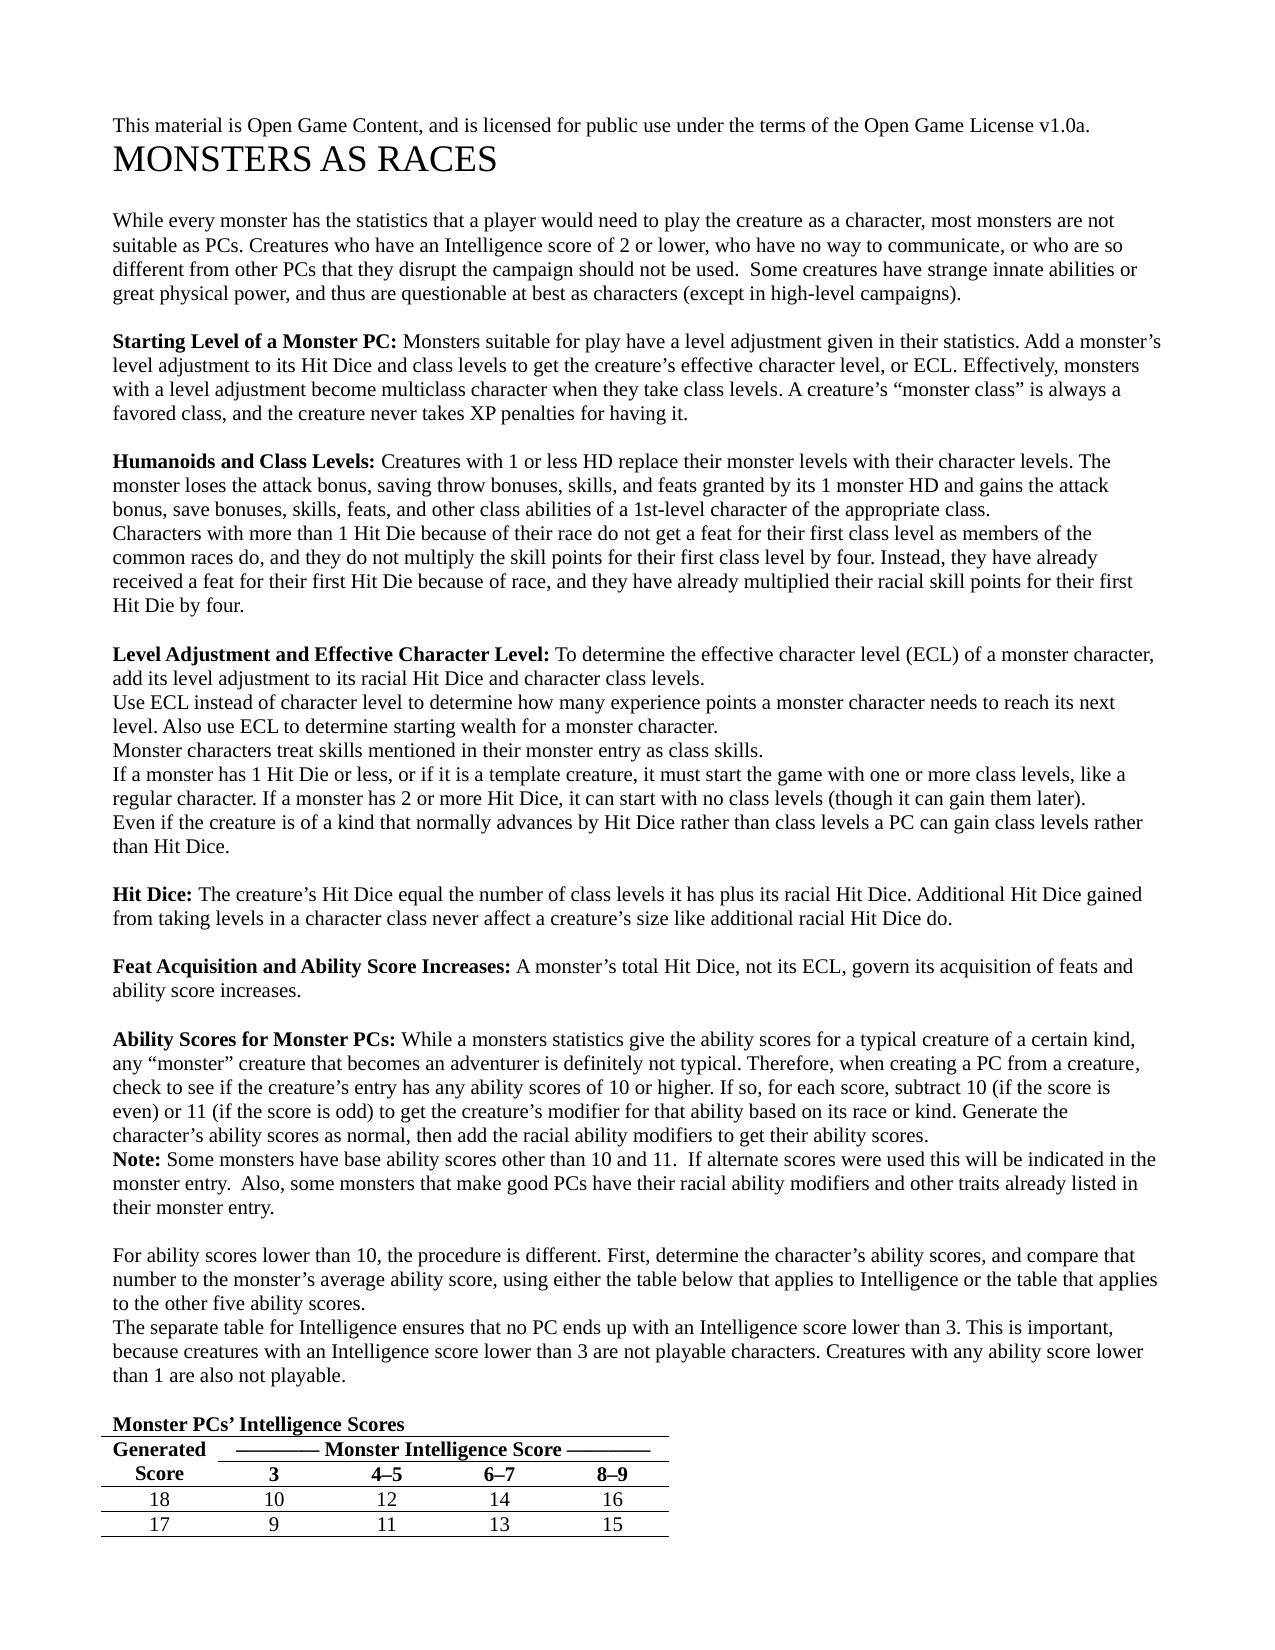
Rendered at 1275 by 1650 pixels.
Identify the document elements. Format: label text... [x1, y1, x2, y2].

table_cell 10 [218, 1487, 330, 1511]
subtitle MONSTERS AS RACES [112, 137, 1162, 180]
text While every monster has the statistics that a player would need to play the creature as a character, most monsters are not suitable as PCs. Creatures who have an Intelligence score of 2 or lower, who have no way to communicate, or who are so different from other PCs that they disrupt the campaign should not be used. Some creatures have strange innate abilities or great physical power, and thus are questionable at best as characters (except in high-level campaigns). [112, 208, 1162, 305]
table_cell 17 [101, 1512, 217, 1536]
table_cell 13 [443, 1512, 556, 1536]
table_cell 12 [330, 1487, 443, 1511]
text This material is Open Game Content, and is licensed for public use under the terms of the Open Game License v1.0a. [112, 112, 1162, 137]
text Humanoids and Class Levels: Creatures with 1 or less HD replace their monster levels with their character levels. The monster loses the attack bonus, saving throw bonuses, skills, and feats granted by its 1 monster HD and gains the attack bonus, save bonuses, skills, feats, and other class abilities of a 1st-level character of the appropriate class. [112, 449, 1162, 521]
text Note: Some monsters have base ability scores other than 10 and 11. If alternate scores were used this will be indicated in the monster entry. Also, some monsters that make good PCs have their racial ability modifiers and other traits already listed in their monster entry. [112, 1147, 1162, 1219]
table_cell ––——— Monster Intelligence Score ———— [218, 1437, 668, 1461]
text Use ECL instead of character level to determine how many experience points a monster character needs to reach its next level. Also use ECL to determine starting wealth for a monster character. [112, 690, 1162, 738]
text Level Adjustment and Effective Character Level: To determine the effective character level (ECL) of a monster character, add its level adjustment to its racial Hit Dice and character class levels. [112, 642, 1162, 690]
text Even if the creature is of a kind that normally advances by Hit Dice rather than class levels a PC can gain class levels rather than Hit Dice. [112, 810, 1162, 858]
table_cell 16 [556, 1487, 668, 1511]
text If a monster has 1 Hit Die or less, or if it is a template creature, it must start the game with one or more class levels, like a regular character. If a monster has 2 or more Hit Dice, it can start with no class levels (though it can gain them later). [112, 762, 1162, 810]
text The separate table for Intelligence ensures that no PC ends up with an Intelligence score lower than 3. This is important, because creatures with an Intelligence score lower than 3 are not playable characters. Creatures with any ability score lower than 1 are also not playable. [112, 1315, 1162, 1387]
text For ability scores lower than 10, the procedure is different. First, determine the character’s ability scores, and compare that number to the monster’s average ability score, using either the table below that applies to Intelligence or the table that applies to the other five ability scores. [112, 1243, 1162, 1315]
text Starting Level of a Monster PC: Monsters suitable for play have a level adjustment given in their statistics. Add a monster’s level adjustment to its Hit Dice and class levels to get the creature’s effective character level, or ECL. Effectively, monsters with a level adjustment become multiclass character when they take class levels. A creature’s “monster class” is always a favored class, and the creature never takes XP penalties for having it. [112, 329, 1162, 425]
table_cell Generated Score [101, 1437, 217, 1486]
text Feat Acquisition and Ability Score Increases: A monster’s total Hit Dice, not its ECL, govern its acquisition of feats and ability score increases. [112, 954, 1162, 1002]
table_cell 11 [330, 1512, 443, 1536]
text Characters with more than 1 Hit Die because of their race do not get a feat for their first class level as members of the common races do, and they do not multiply the skill points for their first class level by four. Instead, they have already received a feat for their first Hit Die because of race, and they have already multiplied their racial skill points for their first Hit Die by four. [112, 521, 1162, 617]
table_cell 3 [218, 1462, 330, 1486]
table_cell 15 [556, 1512, 668, 1536]
table_cell 6–7 [443, 1462, 556, 1486]
table_cell 9 [218, 1512, 330, 1536]
text Ability Scores for Monster PCs: While a monsters statistics give the ability scores for a typical creature of a certain kind, any “monster” creature that becomes an adventurer is definitely not typical. Therefore, when creating a PC from a creature, check to see if the creature’s entry has any ability scores of 10 or higher. If so, for each score, subtract 10 (if the score is even) or 11 (if the score is odd) to get the creature’s modifier for that ability based on its race or kind. Generate the character’s ability scores as normal, then add the racial ability modifiers to get their ability scores. [112, 1027, 1162, 1147]
text Monster characters treat skills mentioned in their monster entry as class skills. [112, 738, 1162, 762]
subtitle Hit Dice: The creature’s Hit Dice equal the number of class levels it has plus its racial Hit Dice. Additional Hit Dice gained from taking levels in a character class never affect a creature’s size like additional racial Hit Dice do. [112, 882, 1162, 930]
table_cell 18 [101, 1487, 217, 1511]
table_cell 14 [443, 1487, 556, 1511]
table_cell 8–9 [556, 1462, 668, 1486]
table_cell 4–5 [330, 1462, 443, 1486]
table_header Monster PCs’ Intelligence Scores [101, 1412, 668, 1436]
